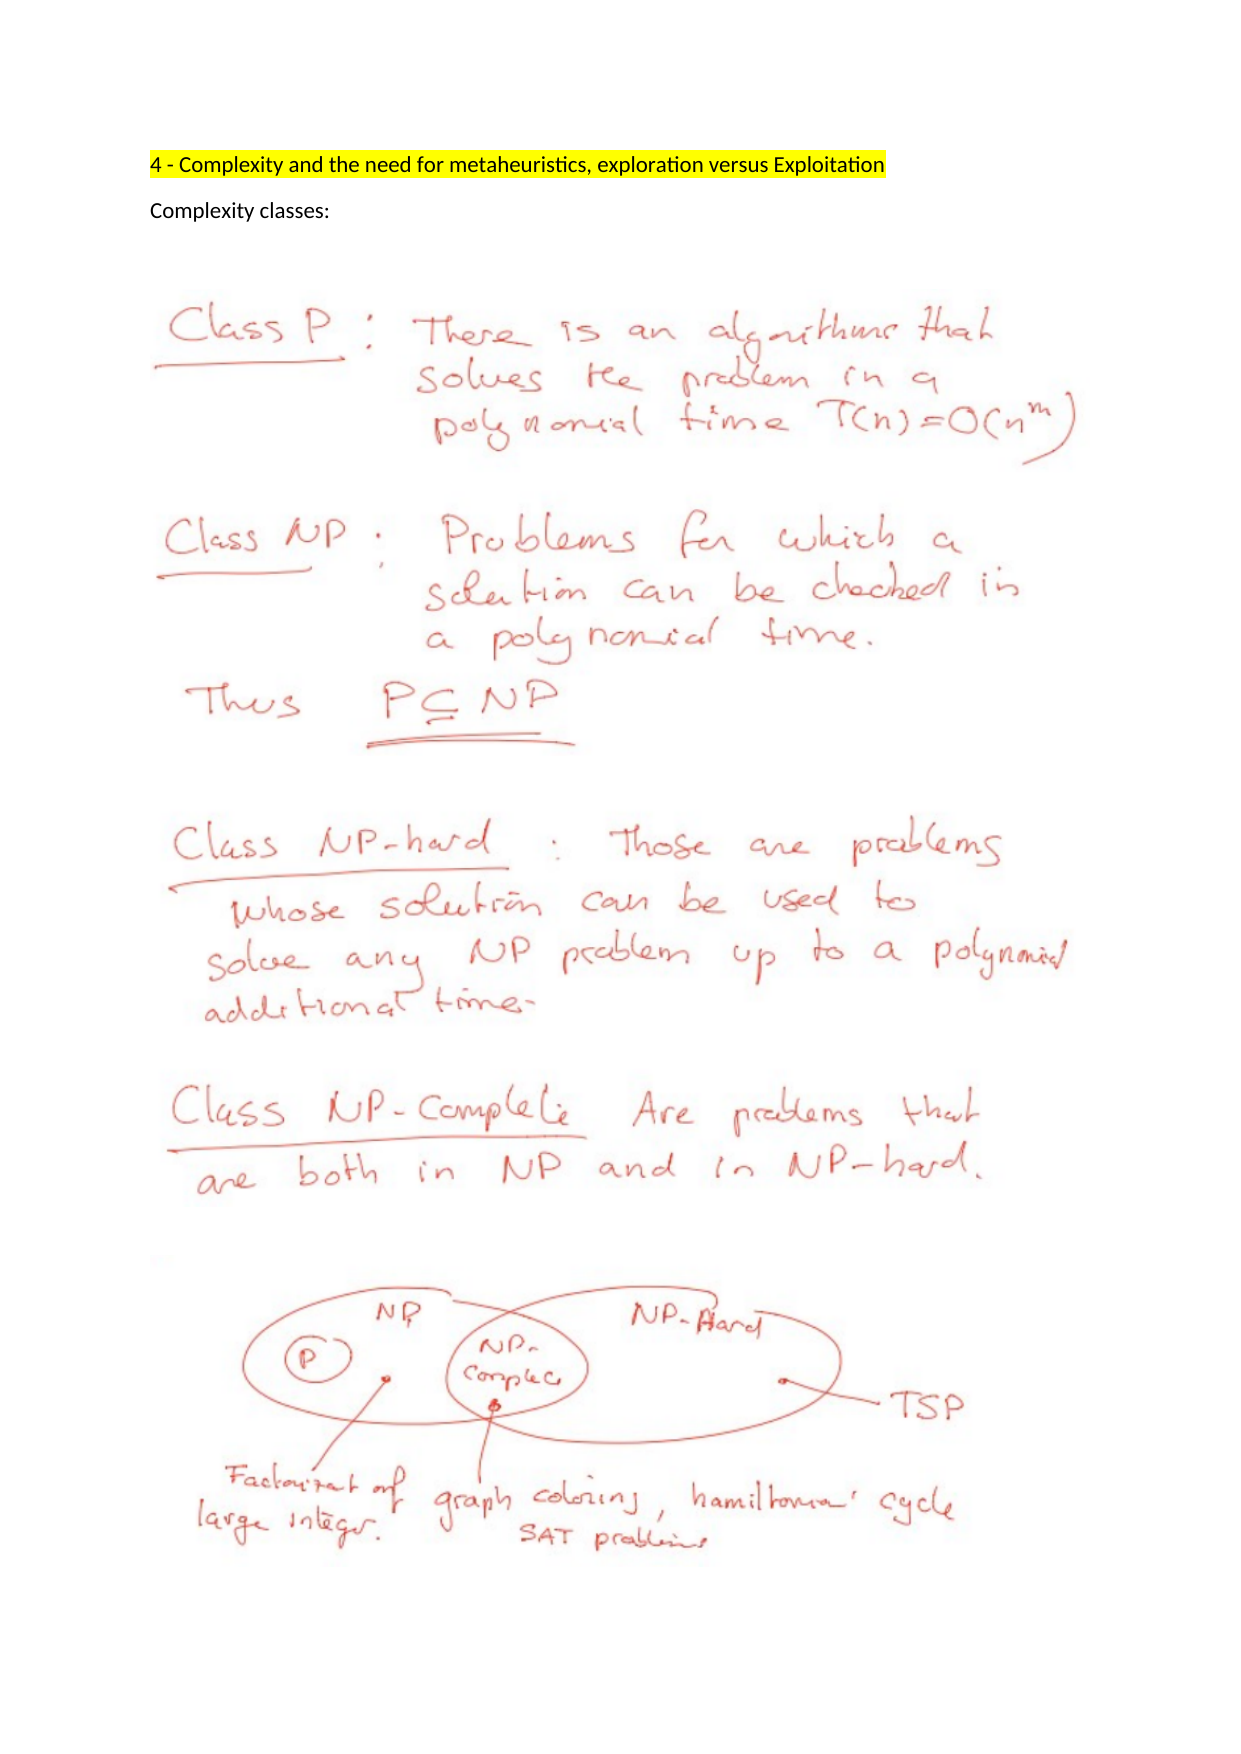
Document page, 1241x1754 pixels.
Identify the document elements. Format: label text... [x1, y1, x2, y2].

text 4 - Complexity and the need for metaheuristics, exploration versus Exploitation [150, 150, 1090, 178]
text Complexity classes: [150, 197, 1090, 224]
